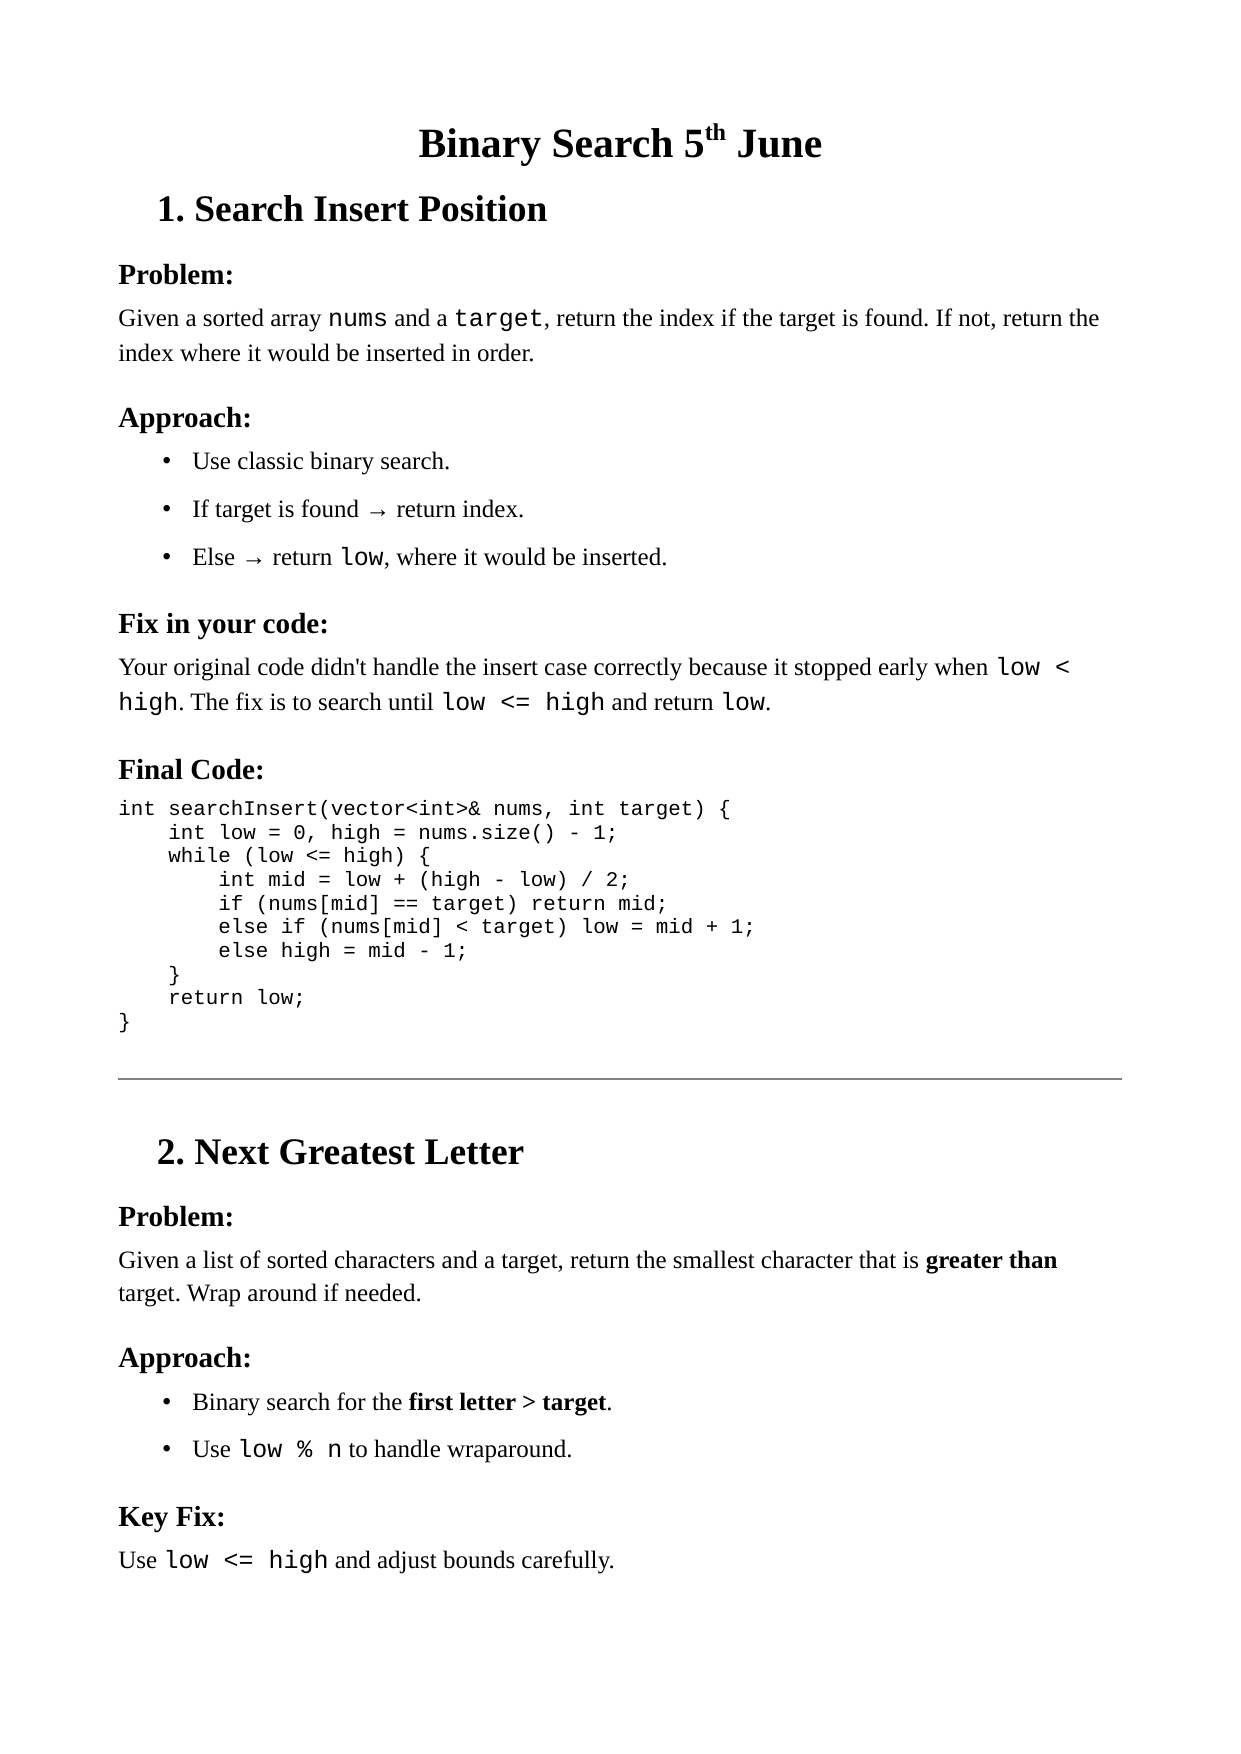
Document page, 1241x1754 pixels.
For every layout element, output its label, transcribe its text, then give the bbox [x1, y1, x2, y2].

subtitle ✅ 1. Search Insert Position [118, 187, 1122, 230]
text else if (nums[mid] < target) low = mid + 1; [118, 916, 1122, 940]
subtitle Approach: [118, 1341, 1122, 1374]
subtitle Fix in your code: [118, 606, 1122, 640]
subtitle ✅ 2. Next Greatest Letter [118, 1129, 1122, 1172]
subtitle Key Fix: [118, 1499, 1122, 1532]
list Use low % n to handle wraparound. [162, 1434, 1122, 1465]
text Given a sorted array nums and a target, return the index if the target is found. If not, return the index where it would be inserted in order. [118, 303, 1122, 367]
text } [118, 963, 1122, 987]
list Else → return low, where it would be inserted. [162, 542, 1122, 572]
text int low = 0, high = nums.size() - 1; [118, 822, 1122, 845]
list Binary search for the first letter > target. [162, 1387, 1122, 1415]
subtitle Problem: [118, 257, 1122, 291]
text int mid = low + (high - low) / 2; [118, 869, 1122, 893]
subtitle Problem: [118, 1199, 1122, 1233]
list If target is found → return index. [162, 494, 1122, 523]
text Given a list of sorted characters and a target, return the smallest character that is greater than target. Wrap around if needed. [118, 1245, 1122, 1307]
subtitle Final Code: [118, 752, 1122, 786]
text return low; [118, 987, 1122, 1011]
list Use classic binary search. [162, 446, 1122, 475]
text int searchInsert(vector<int>& nums, int target) { [118, 798, 1122, 822]
text else high = mid - 1; [118, 940, 1122, 963]
text while (low <= high) { [118, 845, 1122, 869]
subtitle Approach: [118, 400, 1122, 434]
text Use low <= high and adjust bounds carefully. [118, 1545, 1122, 1576]
text } [118, 1011, 1122, 1034]
text Your original code didn't handle the insert case correctly because it stopped early when low < high. The fix is to search until low <= high and return low. [118, 652, 1122, 718]
text Binary Search 5th June [118, 118, 1122, 166]
text if (nums[mid] == target) return mid; [118, 893, 1122, 916]
